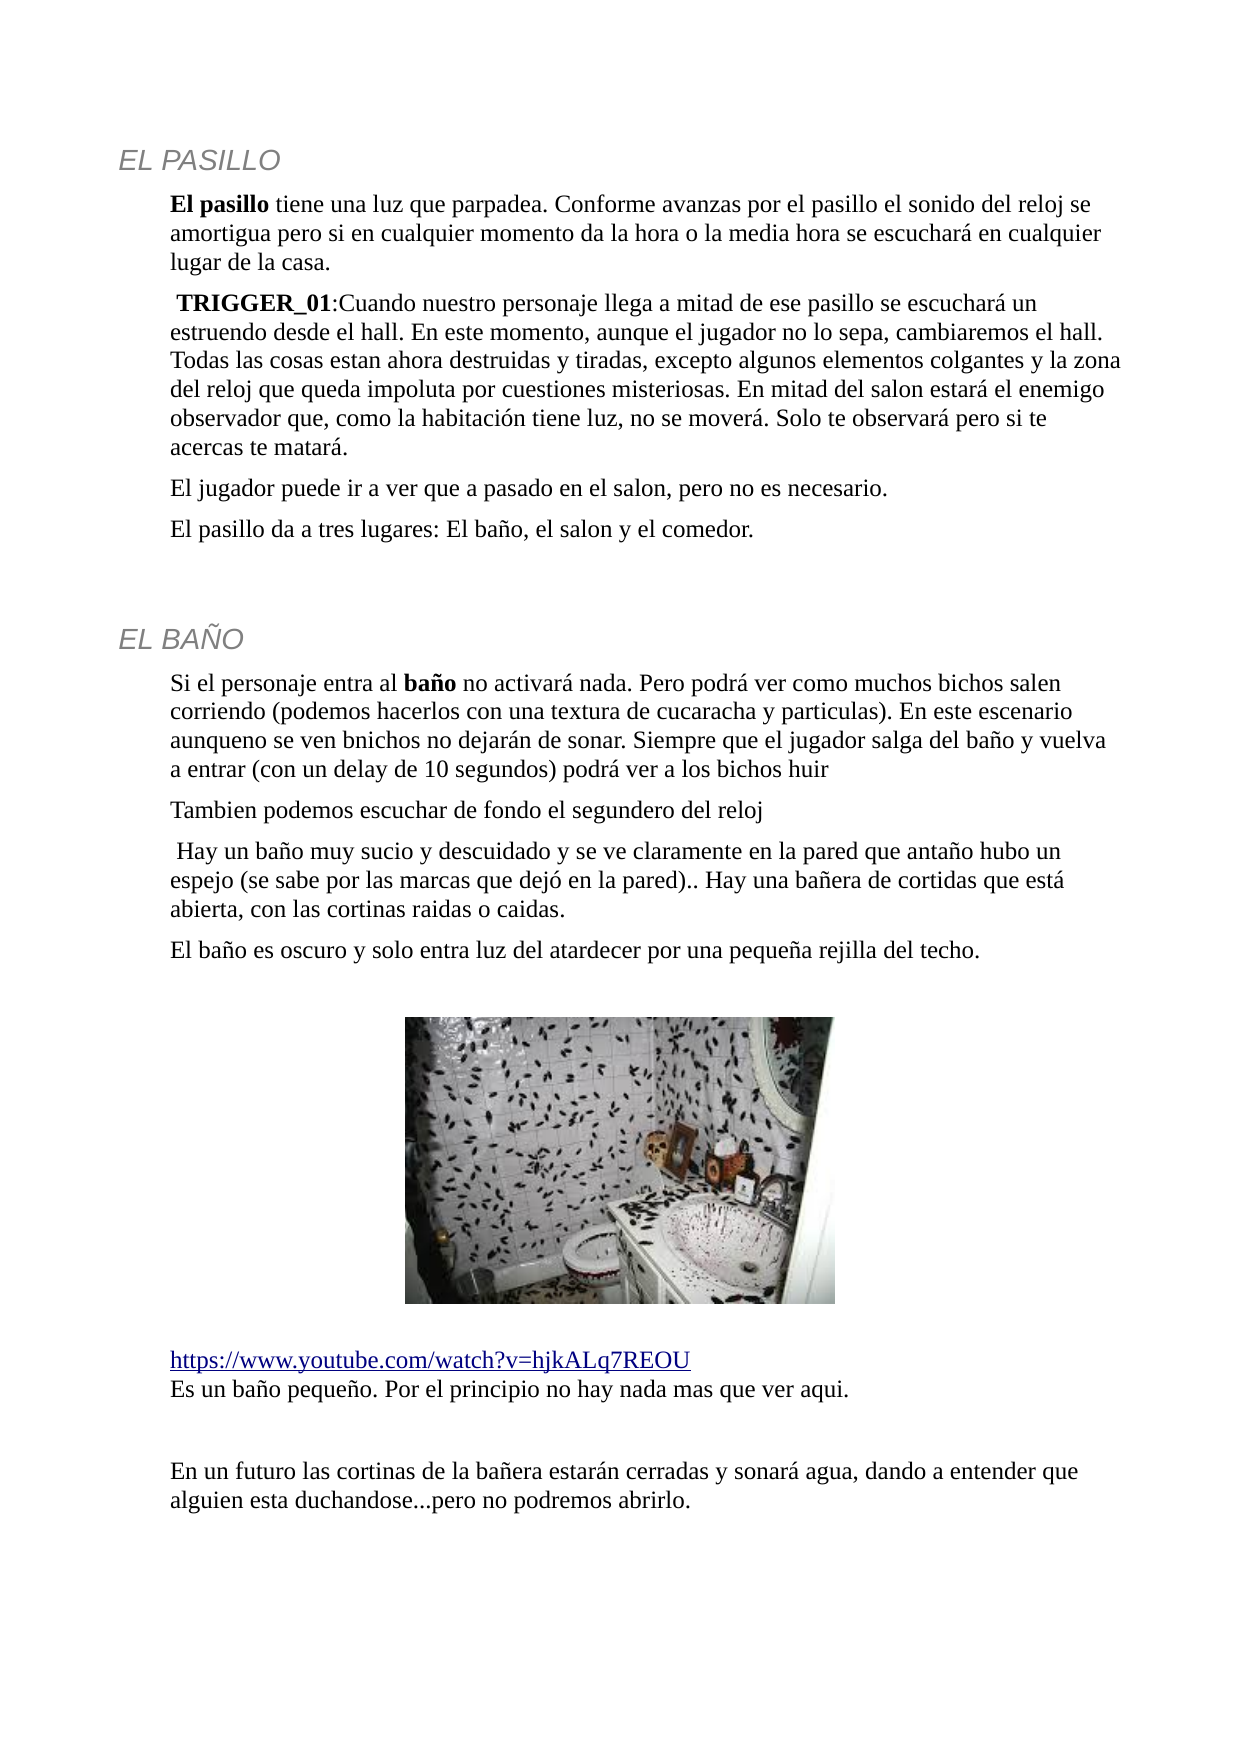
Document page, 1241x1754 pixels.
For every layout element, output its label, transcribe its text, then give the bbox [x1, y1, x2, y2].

text EL PASILLO [118, 143, 1122, 177]
picture [405, 1017, 835, 1304]
text Si el personaje entra al baño no activará nada. Pero podrá ver como muchos bichos salen corriendo (podemos hacerlos con una textura de cucaracha y particulas). En este escenario aunqueno se ven bnichos no dejarán de sonar. Siempre que el jugador salga del baño y vuelva a entrar (con un delay de 10 segundos) podrá ver a los bichos huir [170, 668, 1122, 783]
text Hay un baño muy sucio y descuidado y se ve claramente en la pared que antaño hubo un espejo (se sabe por las marcas que dejó en la pared).. Hay una bañera de cortidas que está abierta, con las cortinas raidas o caidas. [170, 836, 1122, 923]
text EL BAÑO [118, 622, 1122, 655]
text En un futuro las cortinas de la bañera estarán cerradas y sonará agua, dando a entender que alguien esta duchandose...pero no podremos abrirlo. [170, 1456, 1122, 1514]
text TRIGGER_01:Cuando nuestro personaje llega a mitad de ese pasillo se escuchará un estruendo desde el hall. En este momento, aunque el jugador no lo sepa, cambiaremos el hall. Todas las cosas estan ahora destruidas y tiradas, excepto algunos elementos colgantes y la zona del reloj que queda impoluta por cuestiones misteriosas. En mitad del salon estará el enemigo observador que, como la habitación tiene luz, no se moverá. Solo te observará pero si te acercas te matará. [170, 288, 1122, 460]
text El jugador puede ir a ver que a pasado en el salon, pero no es necesario. [170, 473, 1122, 502]
text El pasillo da a tres lugares: El baño, el salon y el comedor. [170, 514, 1122, 543]
text El baño es oscuro y solo entra luz del atardecer por una pequeña rejilla del techo. [170, 935, 1122, 964]
text Tambien podemos escuchar de fondo el segundero del reloj [170, 795, 1122, 824]
text https://www.youtube.com/watch?v=hjkALq7REOU Es un baño pequeño. Por el principio no hay nada mas que ver aqui. [170, 1345, 1122, 1402]
text El pasillo tiene una luz que parpadea. Conforme avanzas por el pasillo el sonido del reloj se amortigua pero si en cualquier momento da la hora o la media hora se escuchará en cualquier lugar de la casa. [170, 189, 1122, 275]
